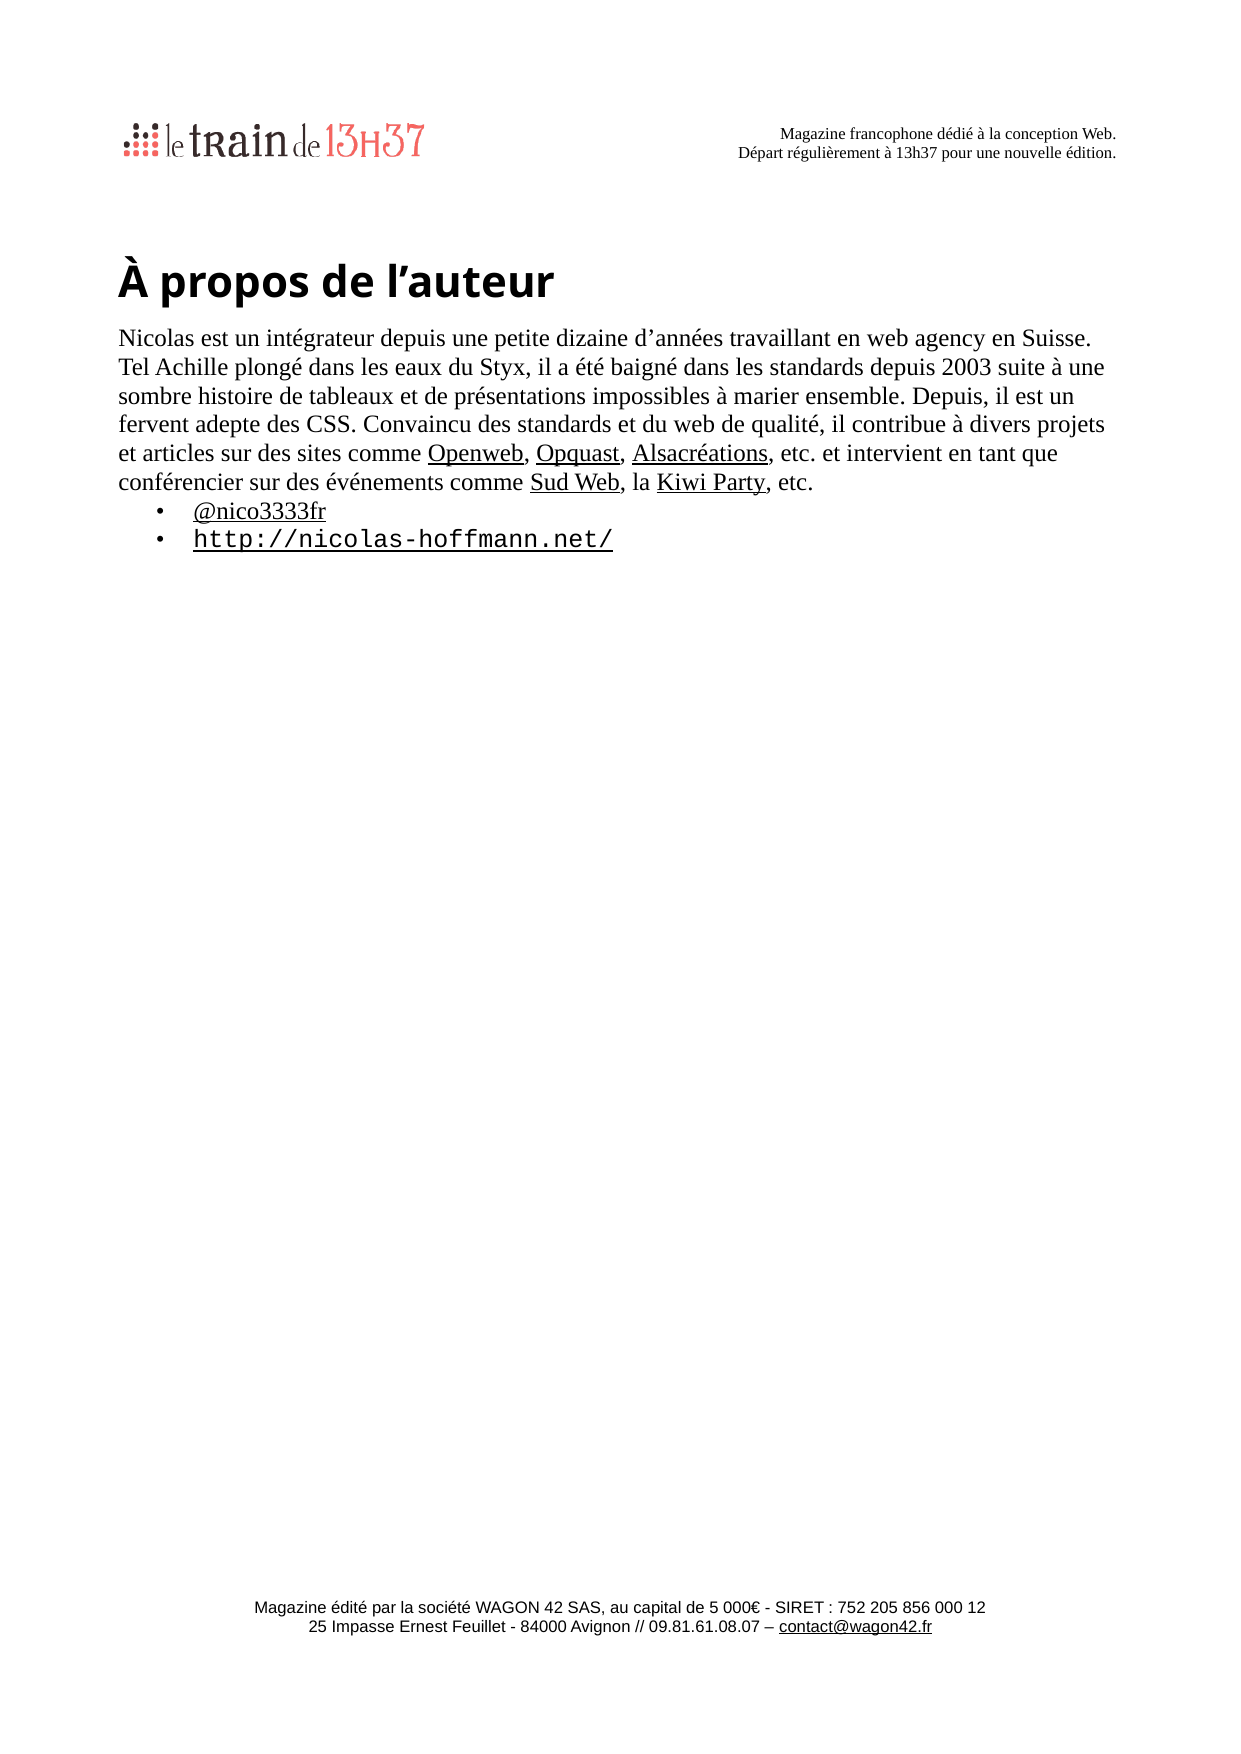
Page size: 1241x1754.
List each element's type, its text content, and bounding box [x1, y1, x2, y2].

list http://nicolas-hoffmann.net/ [156, 524, 1122, 555]
subtitle À propos de l’auteur [118, 251, 1122, 311]
picture [123, 123, 425, 157]
text Nicolas est un intégrateur depuis une petite dizaine d’années travaillant en web agency en Suisse. Tel Achille plongé dans les eaux du Styx, il a été baigné dans les standards depuis 2003 suite à une sombre histoire de tableaux et de présentations impossibles à marier ensemble. Depuis, il est un fervent adepte des CSS. Convaincu des standards et du web de qualité, il contribue à divers projets et articles sur des sites comme Openweb, Opquast, Alsacréations, etc. et intervient en tant que conférencier sur des événements comme Sud Web, la Kiwi Party, etc. [118, 323, 1122, 496]
list @nico3333fr [156, 496, 1122, 524]
